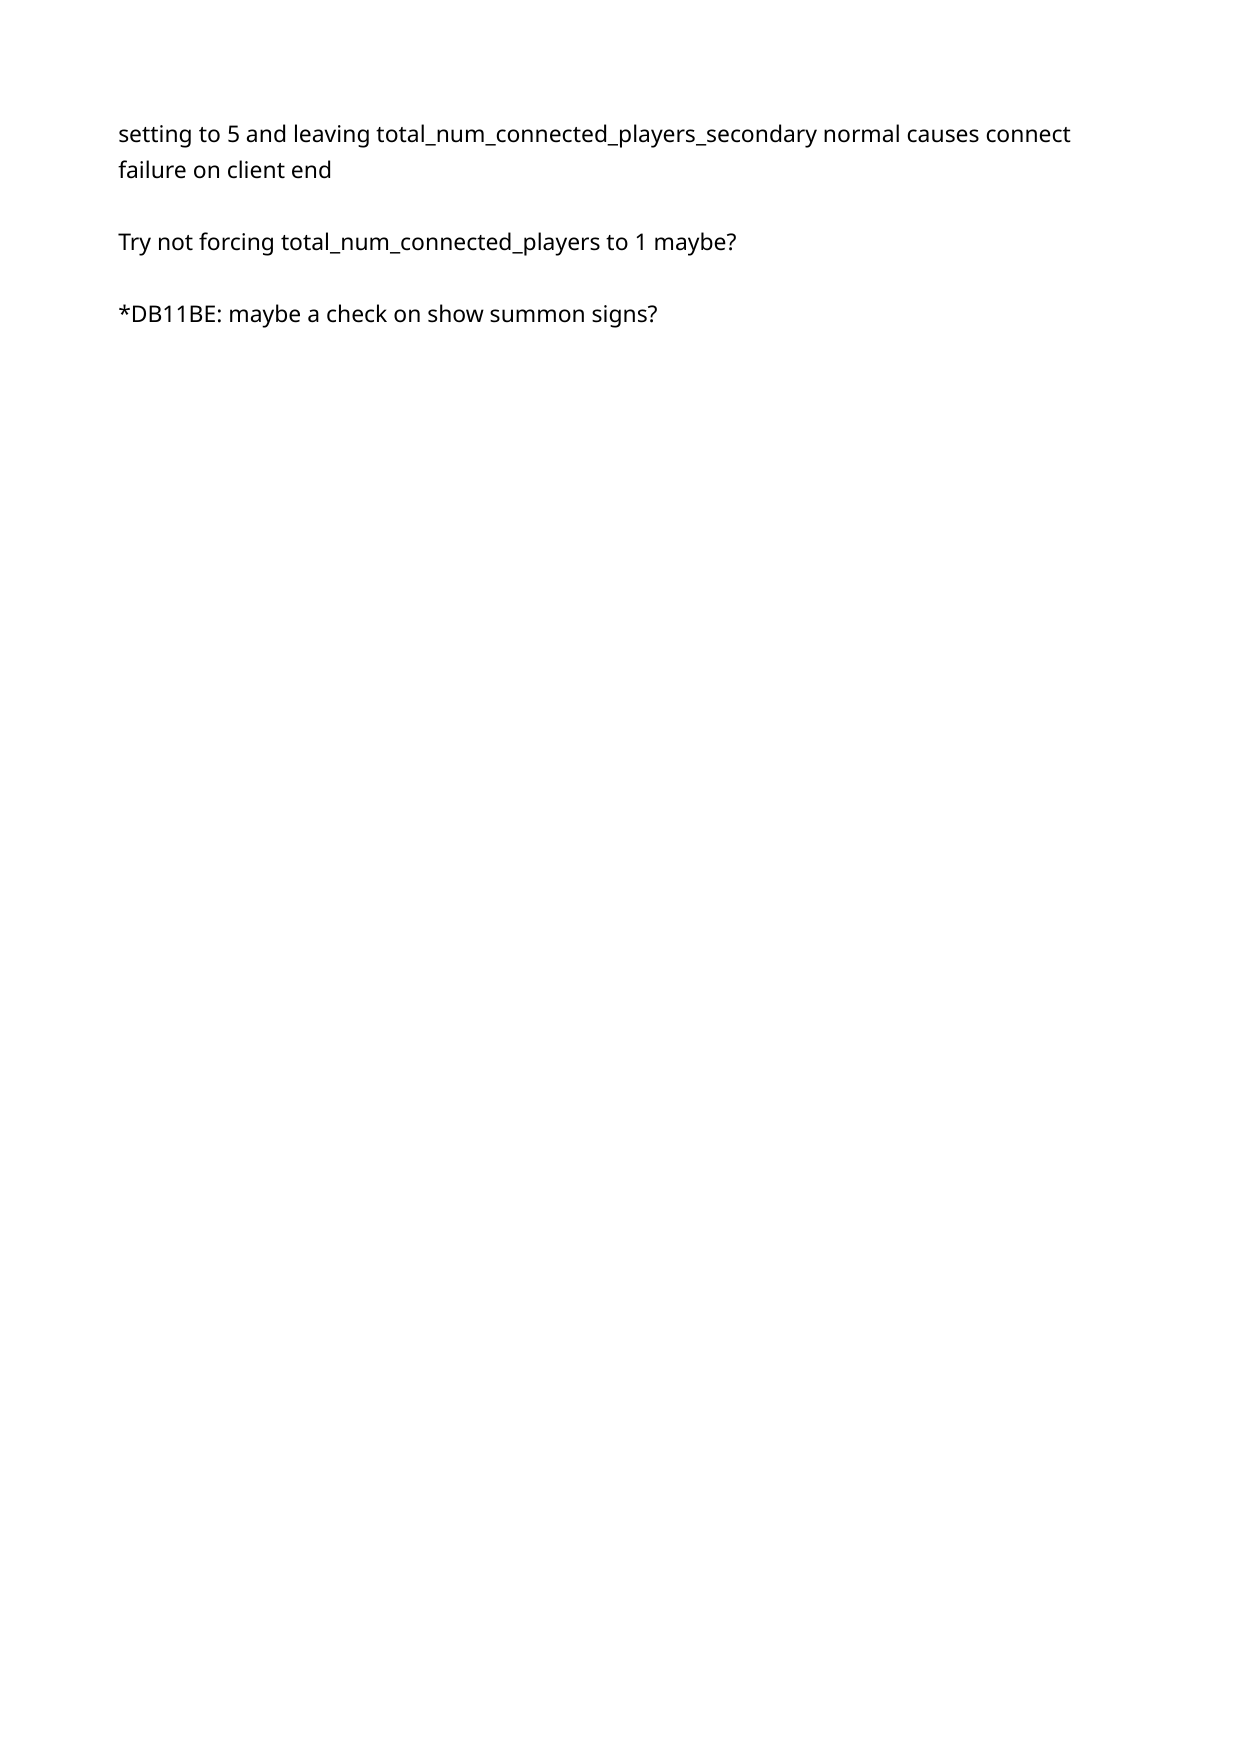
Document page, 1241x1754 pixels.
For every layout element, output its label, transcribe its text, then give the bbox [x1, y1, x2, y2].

text Try not forcing total_num_connected_players to 1 maybe? [118, 226, 1122, 257]
text setting to 5 and leaving total_num_connected_players_secondary normal causes connect failure on client end [118, 118, 1122, 185]
text *DB11BE: maybe a check on show summon signs? [118, 298, 1122, 329]
